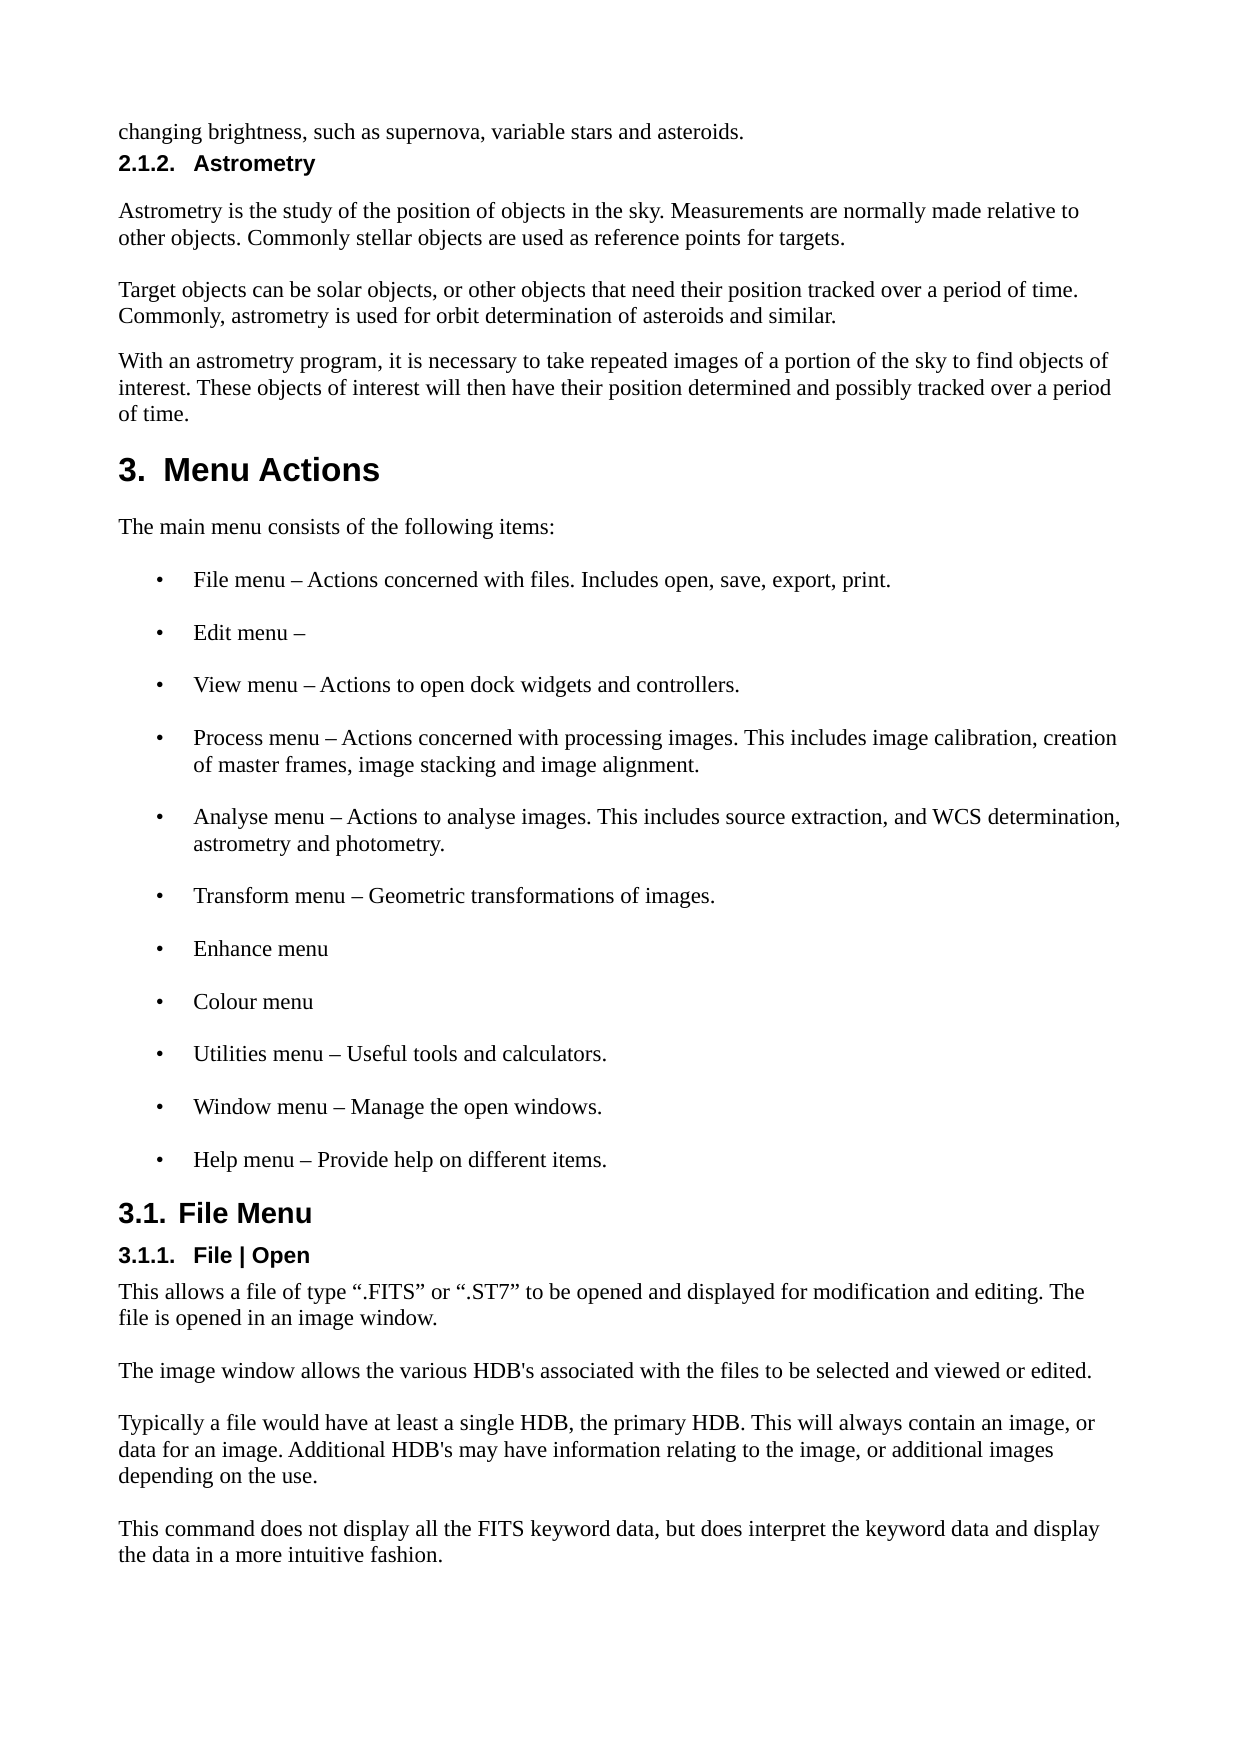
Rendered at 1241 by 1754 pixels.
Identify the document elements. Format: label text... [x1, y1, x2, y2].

list Utilities menu – Useful tools and calculators. [156, 1027, 1122, 1067]
text Typically a file would have at least a single HDB, the primary HDB. This will always contain an image, or data for an image. Additional HDB's may have information relating to the image, or additional images depending on the use. [118, 1396, 1122, 1488]
list Colour menu [156, 974, 1122, 1014]
list Transform menu – Geometric transformations of images. [156, 868, 1122, 909]
subtitle File | Open [118, 1242, 1122, 1268]
list Help menu – Provide help on different items. [156, 1132, 1122, 1172]
subtitle File Menu [118, 1197, 1122, 1230]
text Target objects can be solar objects, or other objects that need their position tracked over a period of time. Commonly, astrometry is used for orbit determination of asteroids and similar. [118, 262, 1122, 329]
text The main menu consists of the following items: [118, 506, 1122, 540]
text Astrometry is the study of the position of objects in the sky. Measurements are normally made relative to other objects. Commonly stellar objects are used as reference points for targets. [118, 177, 1122, 250]
list View menu – Actions to open dock widgets and controllers. [156, 658, 1122, 698]
text This command does not display all the FITS keyword data, but does interpret the keyword data and display the data in a more intuitive fashion. [118, 1501, 1122, 1568]
list Window menu – Manage the open windows. [156, 1079, 1122, 1119]
list Analyse menu – Actions to analyse images. This includes source extraction, and WCS determination, astrometry and photometry. [156, 789, 1122, 856]
subtitle Astrometry [118, 150, 1122, 177]
subtitle Menu Actions [118, 450, 1122, 488]
list Process menu – Actions concerned with processing images. This includes image calibration, creation of master frames, image stacking and image alignment. [156, 710, 1122, 777]
text This allows a file of type “.FITS” or “.ST7” to be opened and displayed for modification and editing. The file is opened in an image window. [118, 1268, 1122, 1330]
text With an astrometry program, it is necessary to take repeated images of a portion of the sky to find objects of interest. These objects of interest will then have their position determined and possibly tracked over a period of time. [118, 347, 1122, 426]
text changing brightness, such as supernova, variable stars and asteroids. [118, 118, 1122, 144]
list File menu – Actions concerned with files. Includes open, save, export, print. [156, 552, 1122, 592]
list Enhance menu [156, 921, 1122, 961]
list Edit menu – [156, 605, 1122, 645]
text The image window allows the various HDB's associated with the files to be selected and viewed or edited. [118, 1343, 1122, 1383]
